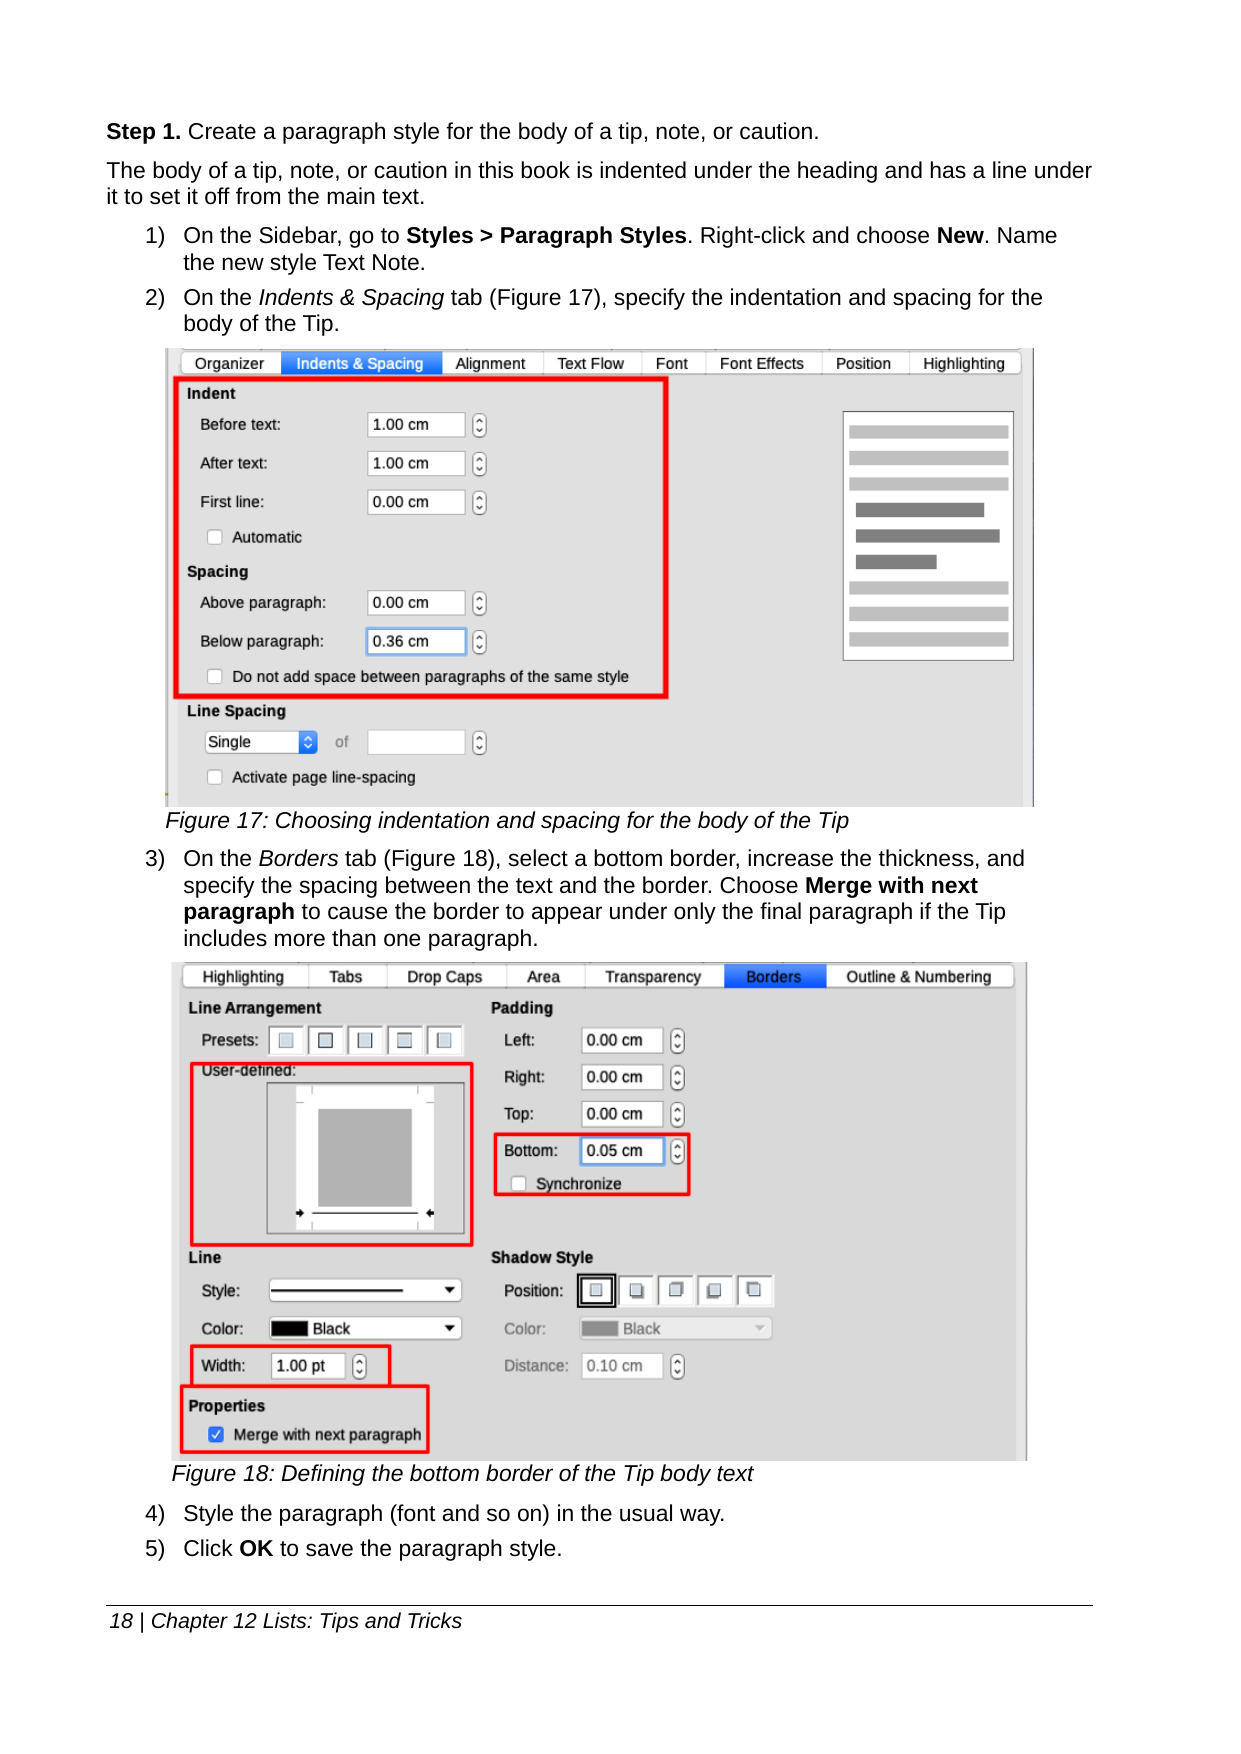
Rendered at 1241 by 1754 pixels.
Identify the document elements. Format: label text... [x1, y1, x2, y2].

text The body of a tip, note, or caution in this book is indented under the heading and has a line under it to set it off from the main text. [106, 157, 1093, 210]
list On the Indents & Spacing tab (Figure 17), specify the indentation and spacing for the body of the Tip. [165, 284, 1093, 336]
text Figure 18: Defining the bottom border of the Tip body text [171, 1461, 1027, 1487]
list Click OK to save the paragraph style. [165, 1535, 1093, 1561]
list Style the paragraph (font and so on) in the usual way. [165, 1499, 1093, 1526]
text Figure 17: Choosing indentation and spacing for the body of the Tip [165, 807, 1034, 833]
picture [165, 348, 1034, 807]
list On the Sidebar, go to Styles > Paragraph Styles. Right-click and choose New. Name the new style Text Note. [165, 222, 1093, 275]
list On the Borders tab (Figure 18), select a bottom border, increase the thickness, and specify the spacing between the text and the border. Choose Merge with next paragraph to cause the border to appear under only the final paragraph if the Tip includes more than one paragraph. [165, 845, 1093, 951]
text Step 1. Create a paragraph style for the body of a tip, note, or caution. [106, 118, 1093, 144]
picture [171, 962, 1028, 1461]
